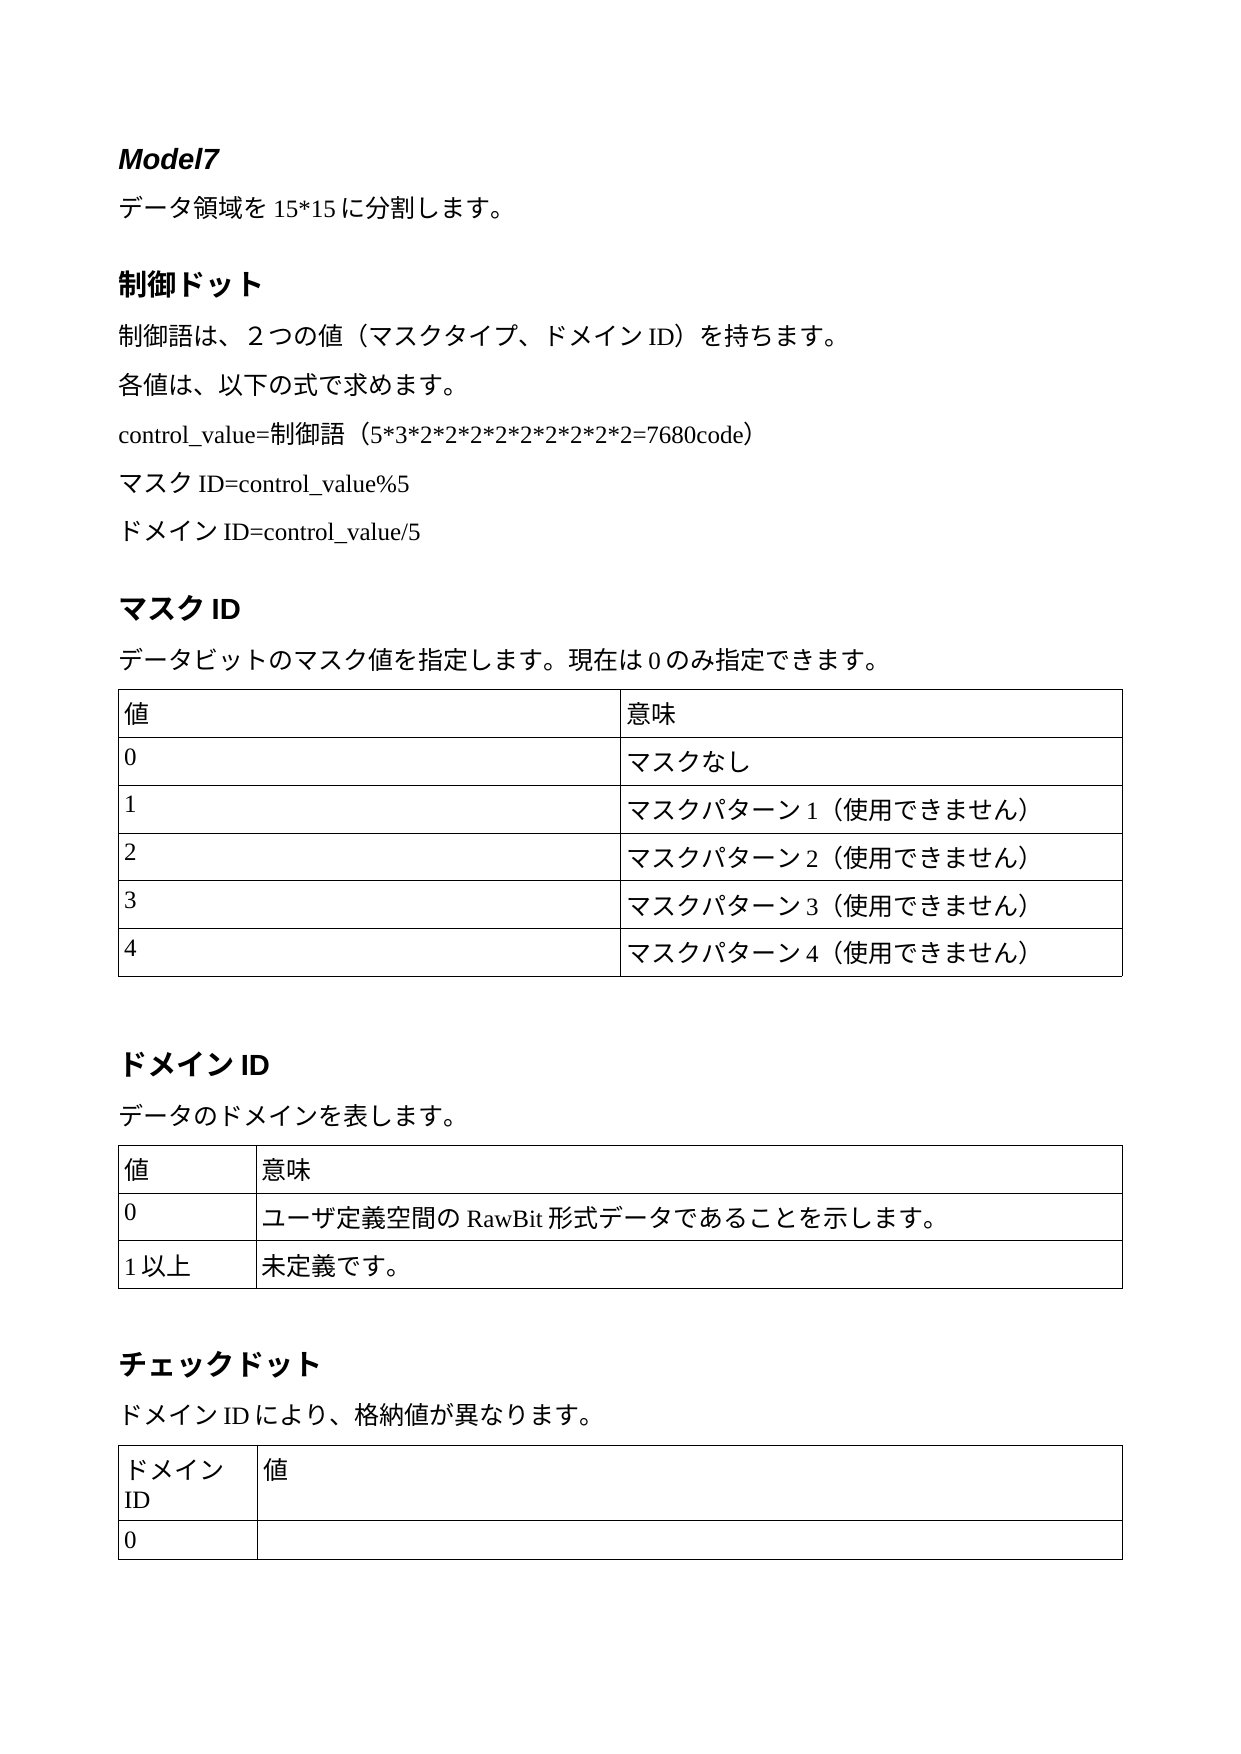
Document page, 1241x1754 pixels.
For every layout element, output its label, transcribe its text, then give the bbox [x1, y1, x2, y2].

table_cell 1以上 [119, 1241, 256, 1288]
text データ領域を15*15に分割します。 [118, 188, 1122, 224]
text ドメインIDにより、格納値が異なります。 [118, 1396, 1122, 1432]
table_cell マスクパターン3（使用できません） [621, 881, 1122, 928]
subtitle Model7 [118, 143, 1122, 176]
table_cell マスクパターン1（使用できません） [621, 786, 1122, 832]
table_cell マスクなし [621, 738, 1122, 785]
table_cell ユーザ定義空間のRawBit形式データであることを示します。 [257, 1194, 1122, 1240]
table_header 値 [119, 1146, 256, 1193]
text ドメインID=control_value/5 [118, 512, 1122, 548]
table_header 意味 [257, 1146, 1122, 1193]
text control_value=制御語（5*3*2*2*2*2*2*2*2*2*2=7680code） [118, 414, 1122, 451]
table_header 値 [258, 1446, 1122, 1520]
text 制御語は、２つの値（マスクタイプ、ドメインID）を持ちます。 [118, 317, 1122, 353]
text データビットのマスク値を指定します。現在は0のみ指定できます。 [118, 640, 1122, 677]
table_cell 0 [119, 1194, 256, 1240]
table_header 値 [119, 690, 620, 737]
subtitle マスクID [118, 586, 1122, 628]
subtitle ドメインID [118, 1041, 1122, 1083]
table_cell 1 [119, 786, 620, 832]
table_header 意味 [621, 690, 1122, 737]
text データのドメインを表します。 [118, 1096, 1122, 1132]
table_cell マスクパターン4（使用できません） [621, 929, 1122, 976]
table_cell 0 [119, 1521, 257, 1559]
subtitle チェックドット [118, 1341, 1122, 1383]
subtitle 制御ドット [118, 262, 1122, 304]
table_cell 3 [119, 881, 620, 928]
table_cell 4 [119, 929, 620, 976]
table_cell 0 [119, 738, 620, 785]
text 各値は、以下の式で求めます。 [118, 366, 1122, 402]
table_cell 2 [119, 834, 620, 880]
text マスクID=control_value%5 [118, 463, 1122, 499]
table_cell マスクパターン2（使用できません） [621, 834, 1122, 880]
table_cell 未定義です。 [257, 1241, 1122, 1288]
table_cell [258, 1521, 1122, 1559]
table_header ドメインID [119, 1446, 257, 1520]
